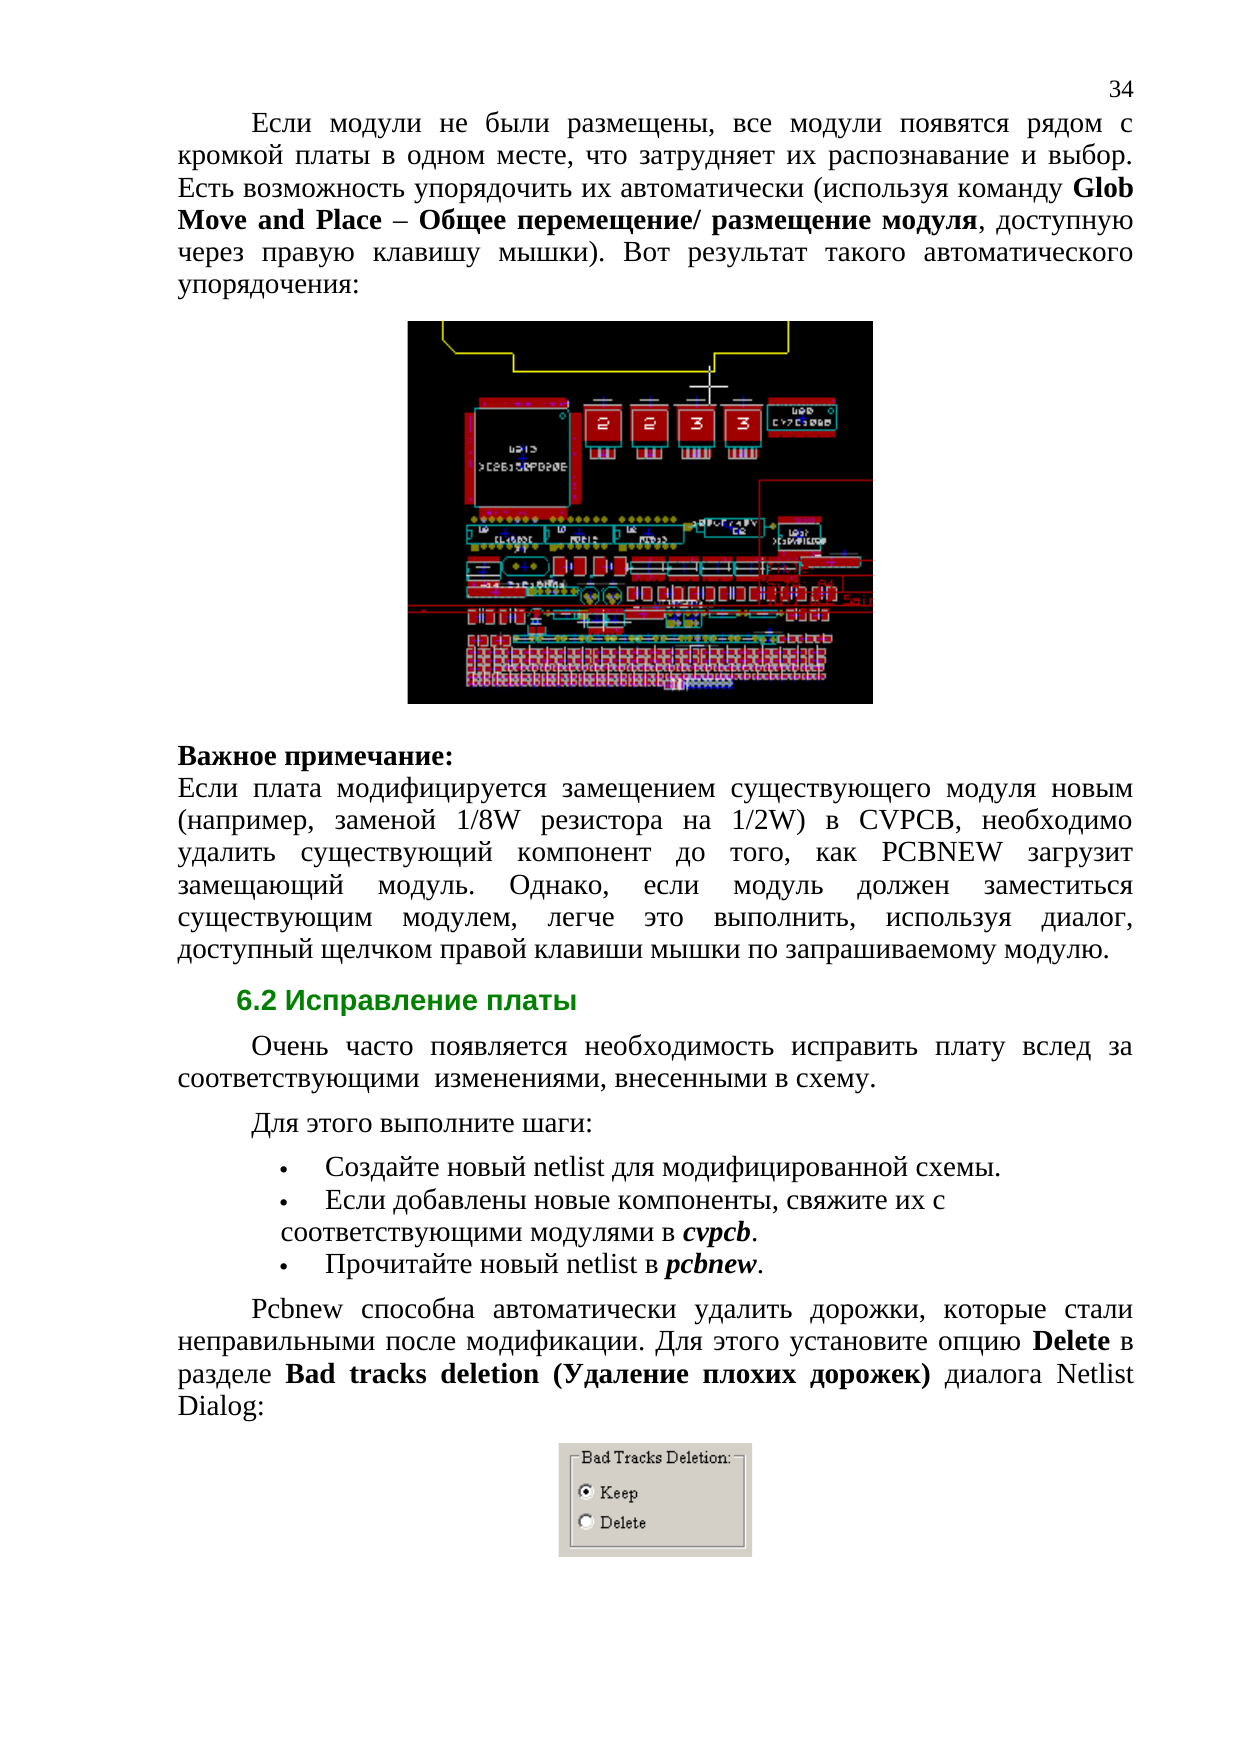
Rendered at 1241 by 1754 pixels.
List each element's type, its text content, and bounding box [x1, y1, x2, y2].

picture [558, 1443, 753, 1557]
subtitle 6.2 Исправление платы [236, 984, 1134, 1016]
text Если плата модифицируется замещением существующего модуля новым (например, заменой 1/8W резистора на 1/2W) в CVPCB, необходимо удалить существующий компонент до того, как PCBNEW загрузит замещающий модуль. Однако, если модуль должен заместиться существующим модулем, легче это выполнить, используя диалог, доступный щелчком правой клавиши мышки по запрашиваемому модулю. [177, 771, 1134, 965]
list Создайте новый netlist для модифицированной схемы. [280, 1151, 1134, 1183]
text Pcbnew способна автоматически удалить дорожки, которые стали неправильными после модификации. Для этого установите опцию Delete в разделе Bad tracks deletion (Удаление плохих дорожек) диалога Netlist Dialog: [177, 1292, 1134, 1422]
list Прочитайте новый netlist в pcbnew. [280, 1248, 1134, 1280]
text Если модули не были размещены, все модули появятся рядом с кромкой платы в одном месте, что затрудняет их распознавание и выбор. Есть возможность упорядочить их автоматически (используя команду Glob Move and Place – Общее перемещение/ размещение модуля, доступную через правую клавишу мышки). Вот результат такого автоматического упорядочения: [177, 106, 1134, 300]
text Для этого выполните шаги: [177, 1106, 1134, 1138]
list Если добавлены новые компоненты, свяжите их с соответствующими модулями в cvpcb. [280, 1183, 1134, 1248]
text Очень часто появляется необходимость исправить плату вслед за соответствующими изменениями, внесенными в схему. [177, 1029, 1134, 1093]
text Важное примечание: [177, 739, 1134, 771]
